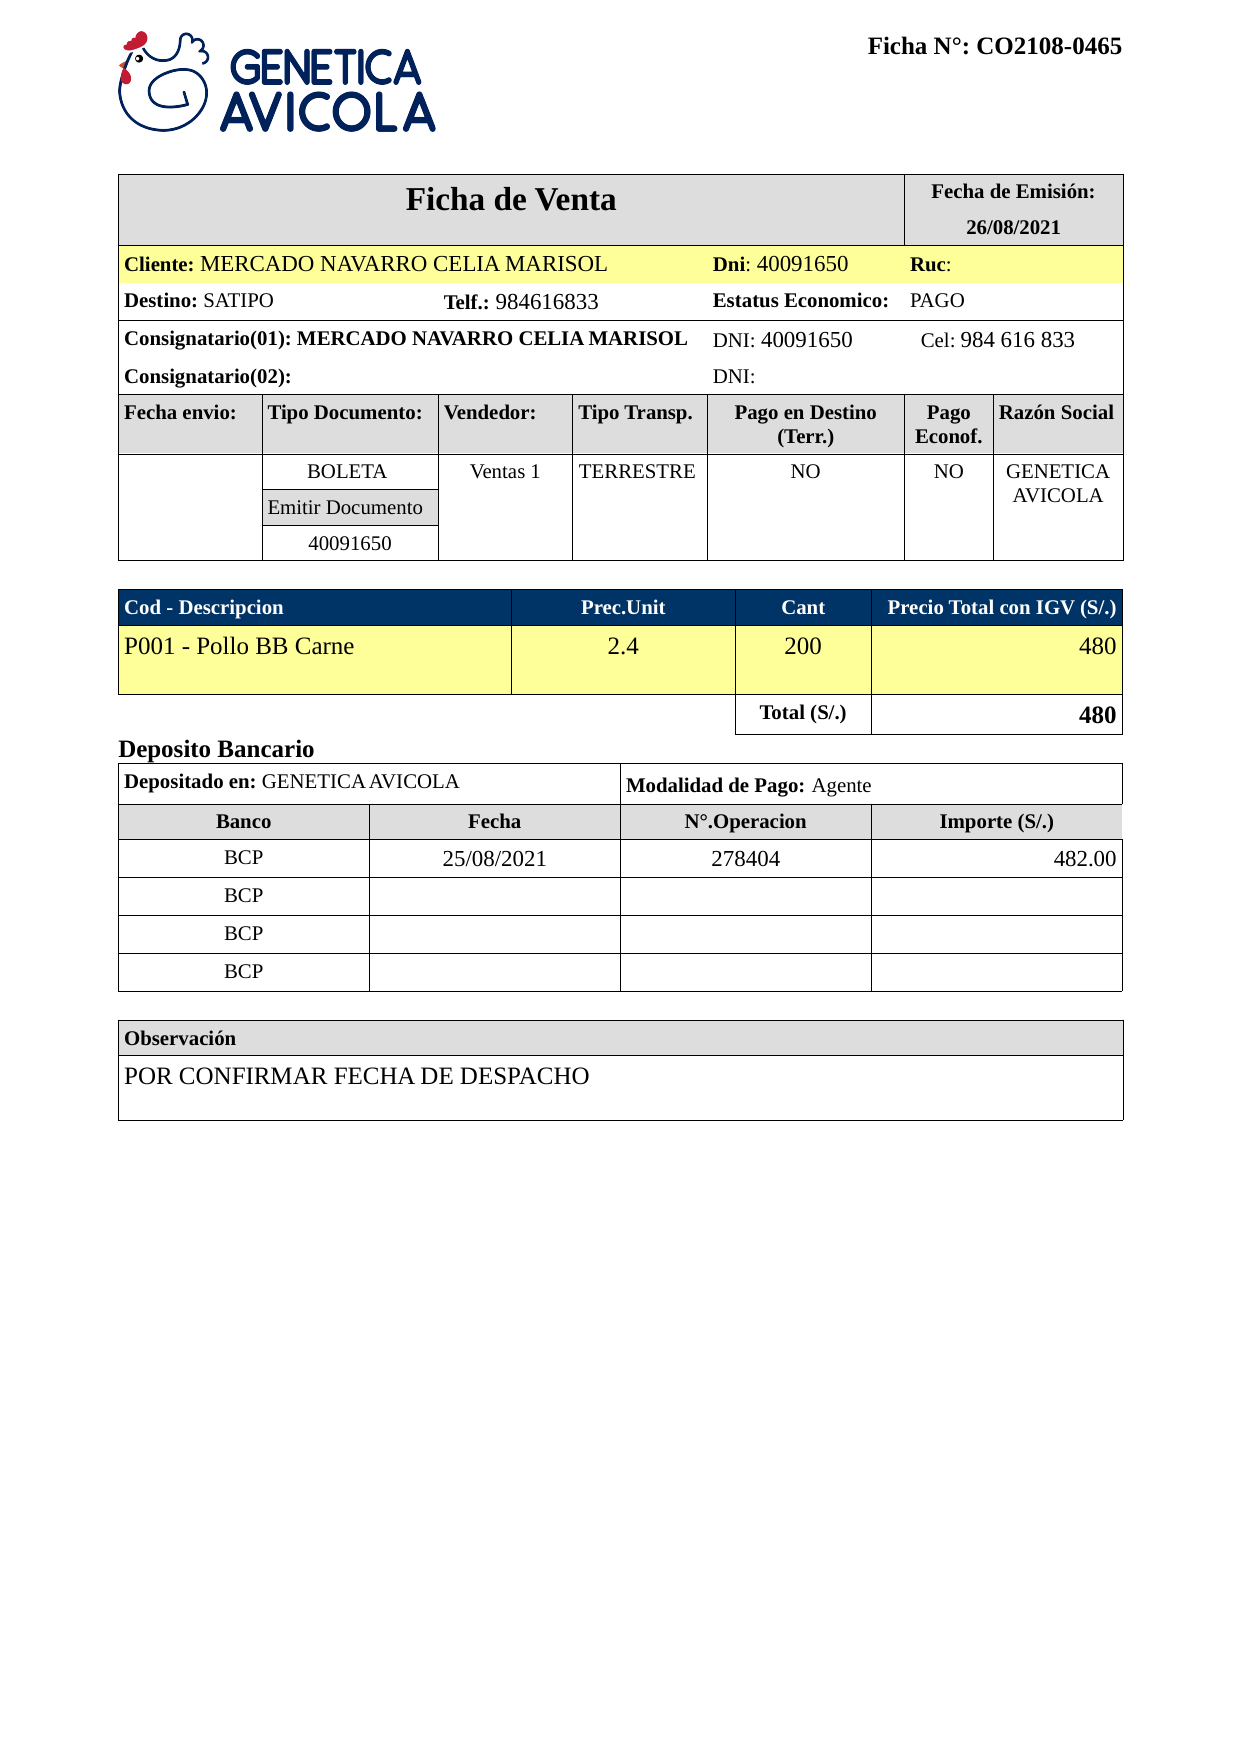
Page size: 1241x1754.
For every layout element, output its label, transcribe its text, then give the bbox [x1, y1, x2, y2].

table_cell 278404 [621, 840, 871, 877]
table_cell [621, 916, 871, 953]
table_header Modalidad de Pago: Agente [621, 764, 1122, 803]
table_cell BOLETA [263, 455, 438, 489]
table_header Fecha de Emisión: [905, 175, 1123, 209]
table_cell Estatus Economico: [707, 283, 904, 320]
table_cell [370, 916, 620, 953]
table_header Depositado en: GENETICA AVICOLA [119, 764, 620, 803]
table_cell Pago Econof. [905, 395, 993, 453]
table_cell DNI: 40091650 [707, 321, 915, 358]
table_cell BCP [119, 840, 369, 877]
table_cell POR CONFIRMAR FECHA DE DESPACHO [119, 1056, 1123, 1119]
table_cell 482.00 [872, 840, 1122, 877]
table_cell DNI: [707, 358, 1123, 394]
table_cell [370, 954, 620, 991]
table_cell Destino: SATIPO [119, 283, 438, 320]
table_header Prec.Unit [512, 590, 735, 625]
table_cell 25/08/2021 [370, 840, 620, 877]
table_cell [118, 695, 511, 734]
table_cell [872, 878, 1122, 915]
table_cell P001 - Pollo BB Carne [119, 626, 511, 694]
table_cell Ventas 1 [439, 455, 572, 560]
table_cell Razón Social [994, 395, 1123, 453]
table_cell [872, 916, 1122, 953]
table_cell Pago en Destino (Terr.) [708, 395, 904, 453]
table_cell Tipo Transp. [573, 395, 707, 453]
table_cell Banco [119, 805, 369, 839]
table_header Ficha de Venta [119, 175, 904, 245]
table_cell Tipo Documento: [263, 395, 438, 453]
table_cell Importe (S/.) [872, 805, 1122, 839]
table_cell Cliente: MERCADO NAVARRO CELIA MARISOL [119, 246, 707, 283]
table_cell 480 [872, 626, 1122, 694]
table_cell GENETICA AVICOLA [994, 455, 1123, 560]
table_cell 480 [872, 695, 1122, 734]
table_cell 26/08/2021 [905, 209, 1123, 245]
table_cell N°.Operacion [621, 805, 871, 839]
text Deposito Bancario [118, 734, 1122, 763]
table_cell Vendedor: [439, 395, 572, 453]
table_cell NO [905, 455, 993, 560]
table_cell Consignatario(02): [119, 358, 707, 394]
table_cell 40091650 [263, 526, 438, 560]
table_cell Ruc: [904, 246, 1123, 283]
table_cell Fecha [370, 805, 620, 839]
table_cell [511, 695, 735, 734]
table_cell [621, 878, 871, 915]
table_cell 200 [736, 626, 871, 694]
table_header Observación [119, 1021, 1123, 1055]
table_cell BCP [119, 954, 369, 991]
table_cell NO [708, 455, 904, 560]
table_cell Total (S/.) [736, 695, 871, 734]
table_cell Dni: 40091650 [707, 246, 904, 283]
table_cell [370, 878, 620, 915]
table_cell Cel: 984 616 833 [915, 321, 1123, 358]
table_cell [119, 455, 262, 560]
table_header Cant [736, 590, 871, 625]
table_header Precio Total con IGV (S/.) [872, 590, 1122, 625]
table_cell [621, 954, 871, 991]
table_cell BCP [119, 878, 369, 915]
table_cell Emitir Documento [263, 490, 438, 525]
table_header Cod - Descripcion [119, 590, 511, 625]
table_cell Consignatario(01): MERCADO NAVARRO CELIA MARISOL [119, 321, 707, 358]
table_cell PAGO [904, 283, 1123, 320]
table_cell TERRESTRE [573, 455, 707, 560]
table_cell Telf.: 984616833 [438, 283, 707, 320]
table_cell [872, 954, 1122, 991]
table_cell Fecha envio: [119, 395, 262, 453]
picture [118, 31, 436, 132]
table_cell 2.4 [512, 626, 735, 694]
table_cell BCP [119, 916, 369, 953]
